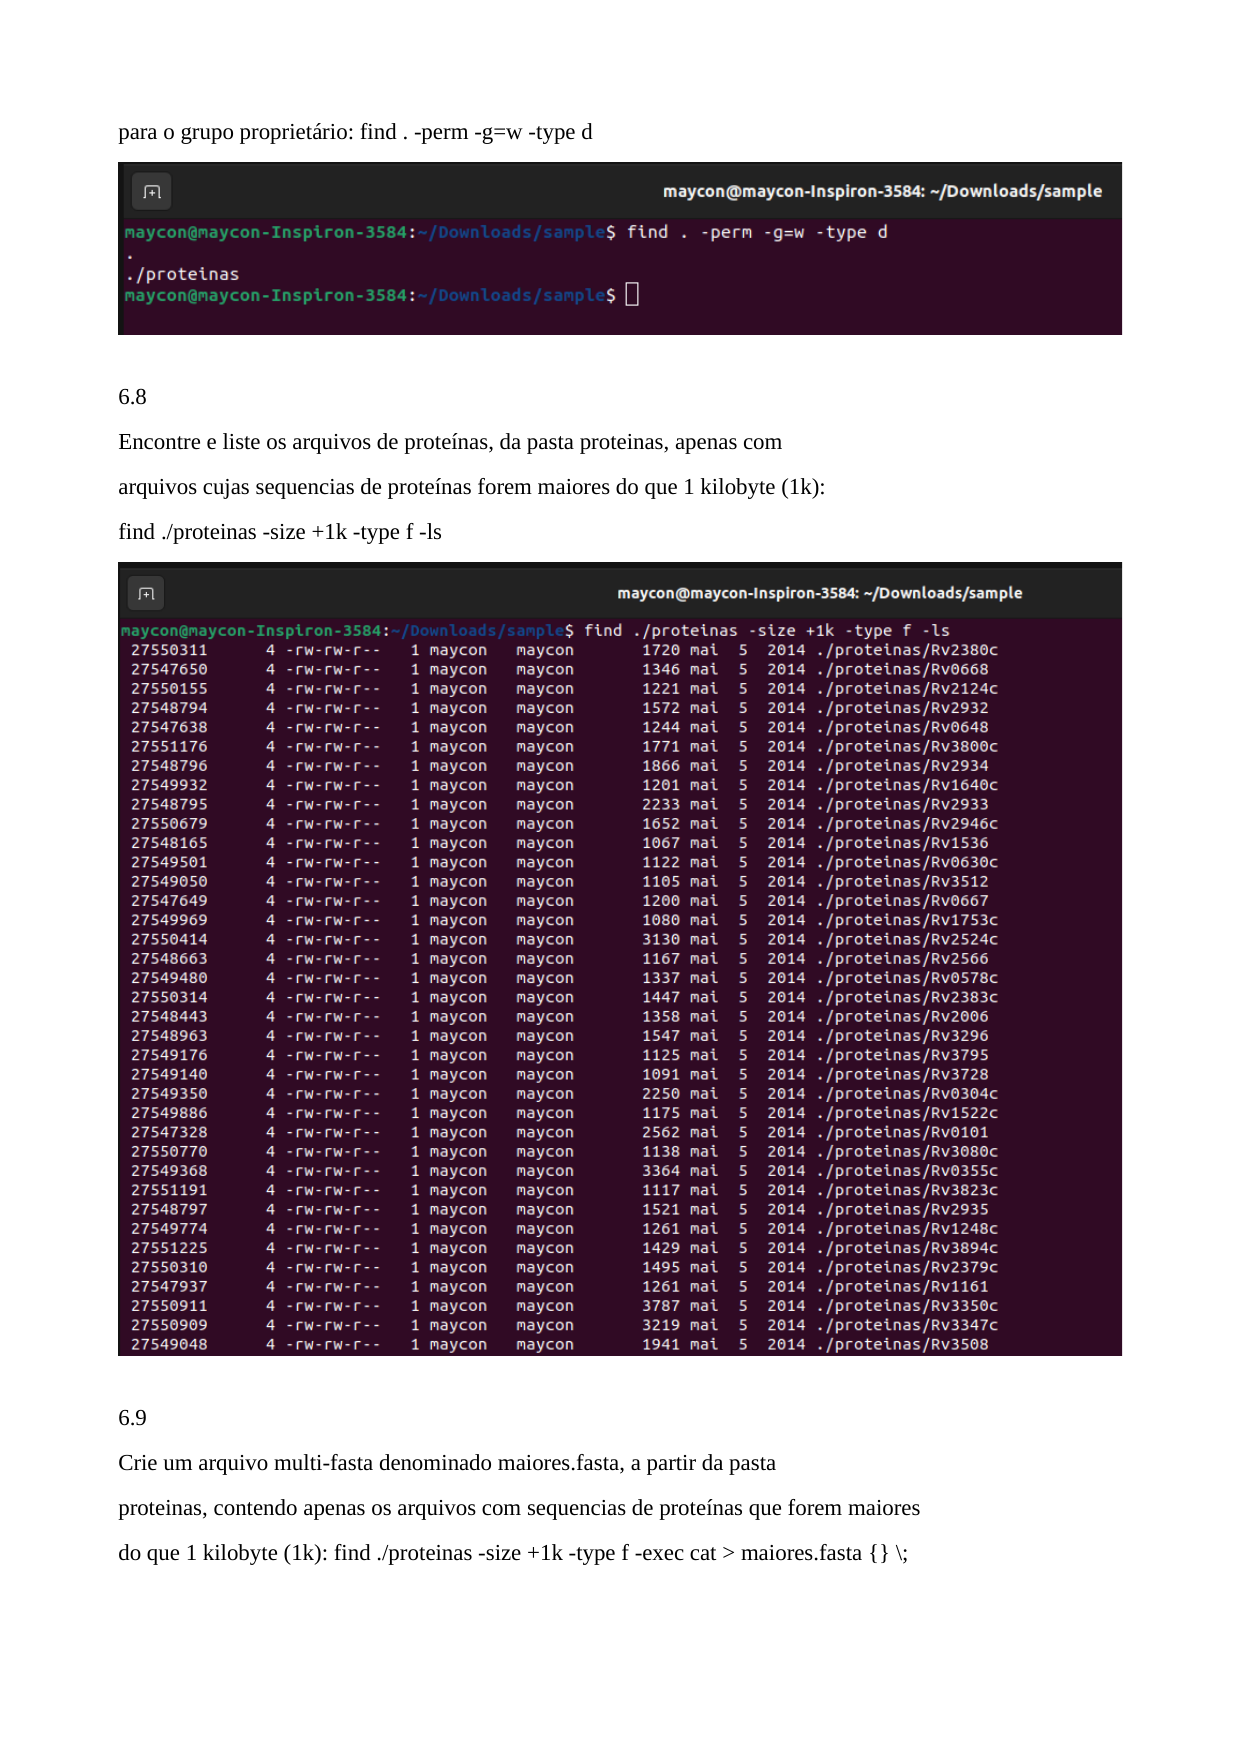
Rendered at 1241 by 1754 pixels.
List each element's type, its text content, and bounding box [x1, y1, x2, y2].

text para o grupo proprietário: find . -perm -g=w -type d [118, 118, 1122, 144]
text arquivos cujas sequencias de proteínas forem maiores do que 1 kilobyte (1k): [118, 473, 1122, 499]
text 6.9 [118, 1404, 1122, 1431]
text do que 1 kilobyte (1k): find ./proteinas -size +1k -type f -exec cat > maiores.fasta {} \; [118, 1538, 1122, 1565]
picture [118, 562, 1123, 1356]
text 6.8 [118, 383, 1122, 410]
text Encontre e liste os arquivos de proteínas, da pasta proteinas, apenas com [118, 428, 1122, 454]
text Crie um arquivo multi-fasta denominado maiores.fasta, a partir da pasta [118, 1449, 1122, 1475]
text proteinas, contendo apenas os arquivos com sequencias de proteínas que forem maiores [118, 1494, 1122, 1520]
text find ./proteinas -size +1k -type f -ls [118, 518, 1122, 544]
picture [118, 162, 1123, 335]
